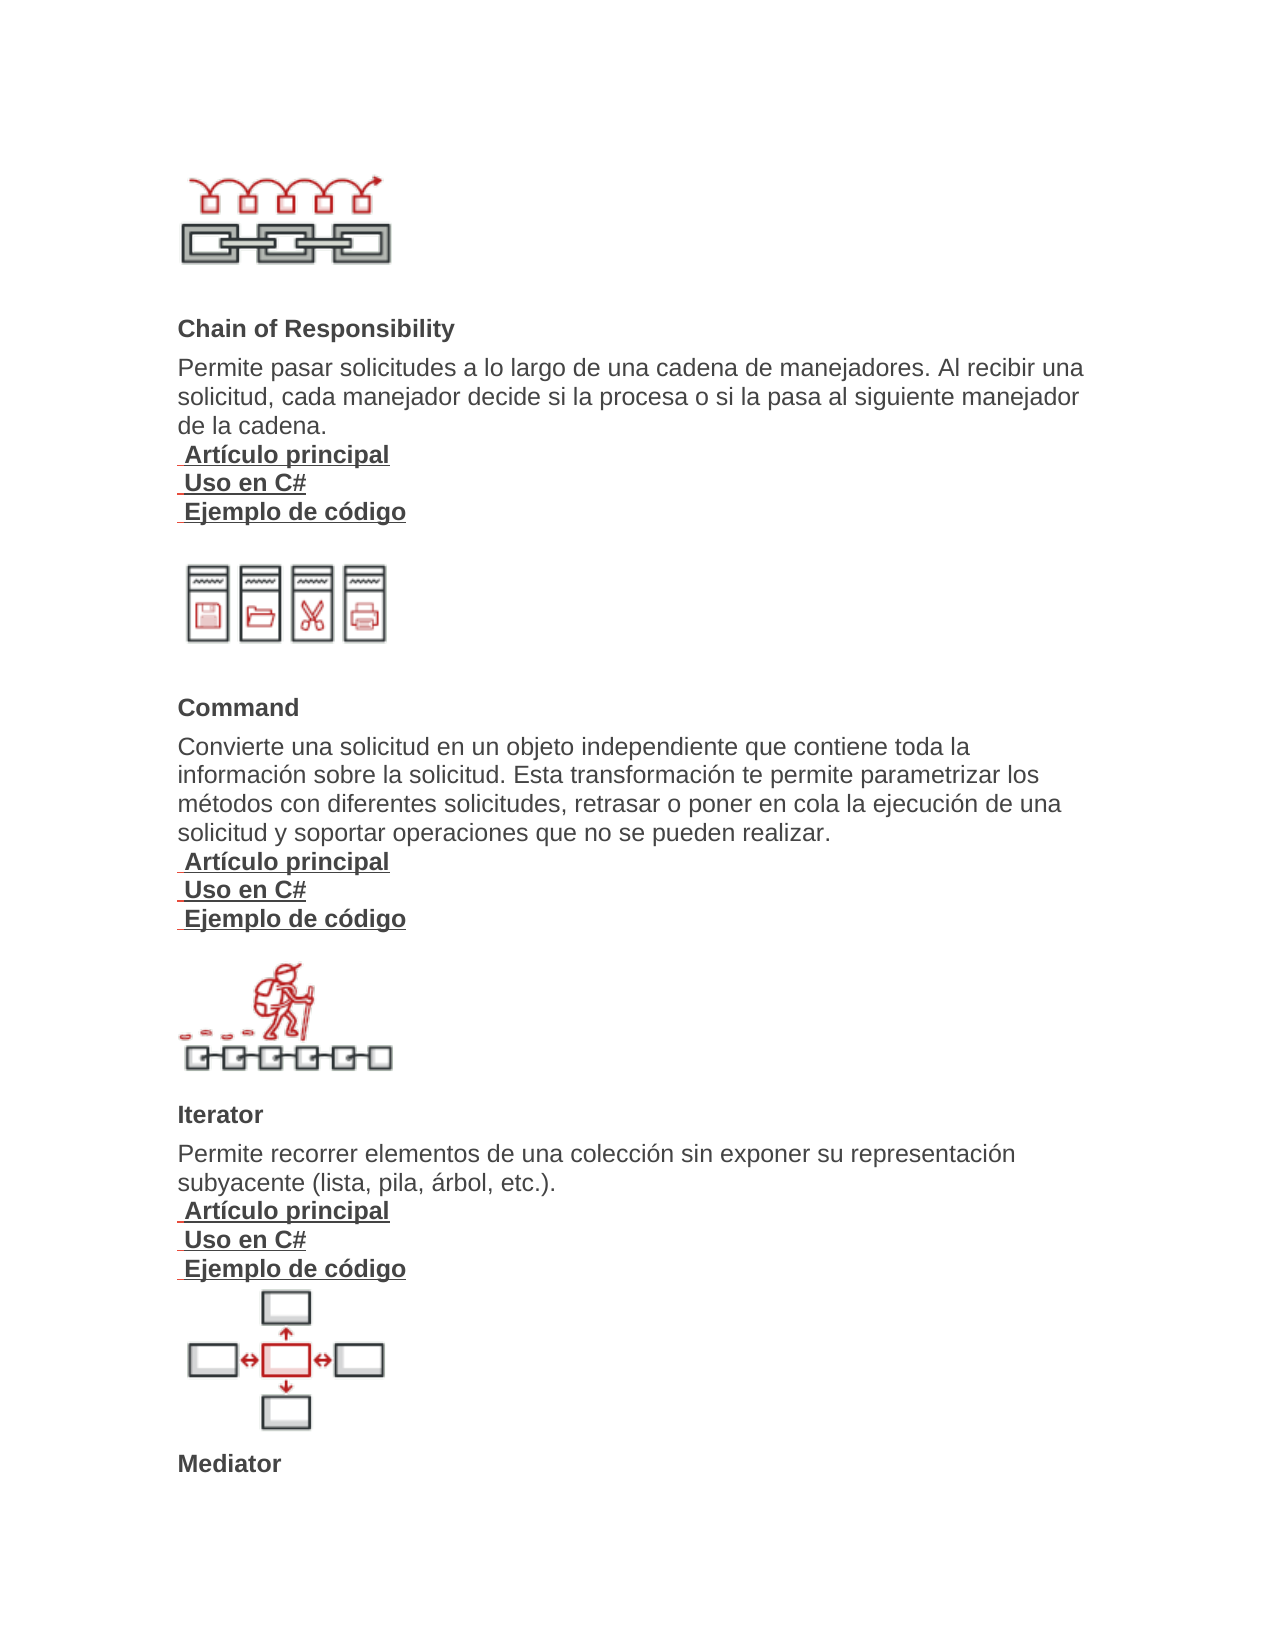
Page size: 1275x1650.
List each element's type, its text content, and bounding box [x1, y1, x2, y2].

text Convierte una solicitud en un objeto independiente que contiene toda la información sobre la solicitud. Esta transformación te permite parametrizar los métodos con diferentes solicitudes, retrasar o poner en cola la ejecución de una solicitud y soportar operaciones que no se pueden realizar. [177, 732, 1098, 847]
text Ejemplo de código [177, 1254, 1098, 1283]
text Uso en C# [177, 468, 1098, 497]
text Ejemplo de código [177, 497, 1098, 526]
text Mediator [177, 1449, 1098, 1478]
text Uso en C# [177, 876, 1098, 904]
text Iterator [177, 1100, 1098, 1128]
text Chain of Responsibility [177, 314, 1098, 343]
text Command [177, 693, 1098, 721]
text Uso en C# [177, 1225, 1098, 1254]
text Artículo principal [177, 1196, 1098, 1225]
text Artículo principal [177, 440, 1098, 468]
text Permite pasar solicitudes a lo largo de una cadena de manejadores. Al recibir una solicitud, cada manejador decide si la procesa o si la pasa al siguiente manejador de la cadena. [177, 353, 1098, 440]
text Permite recorrer elementos de una colección sin exponer su representación subyacente (lista, pila, árbol, etc.). [177, 1139, 1098, 1196]
text Ejemplo de código [177, 904, 1098, 933]
text Artículo principal [177, 847, 1098, 876]
